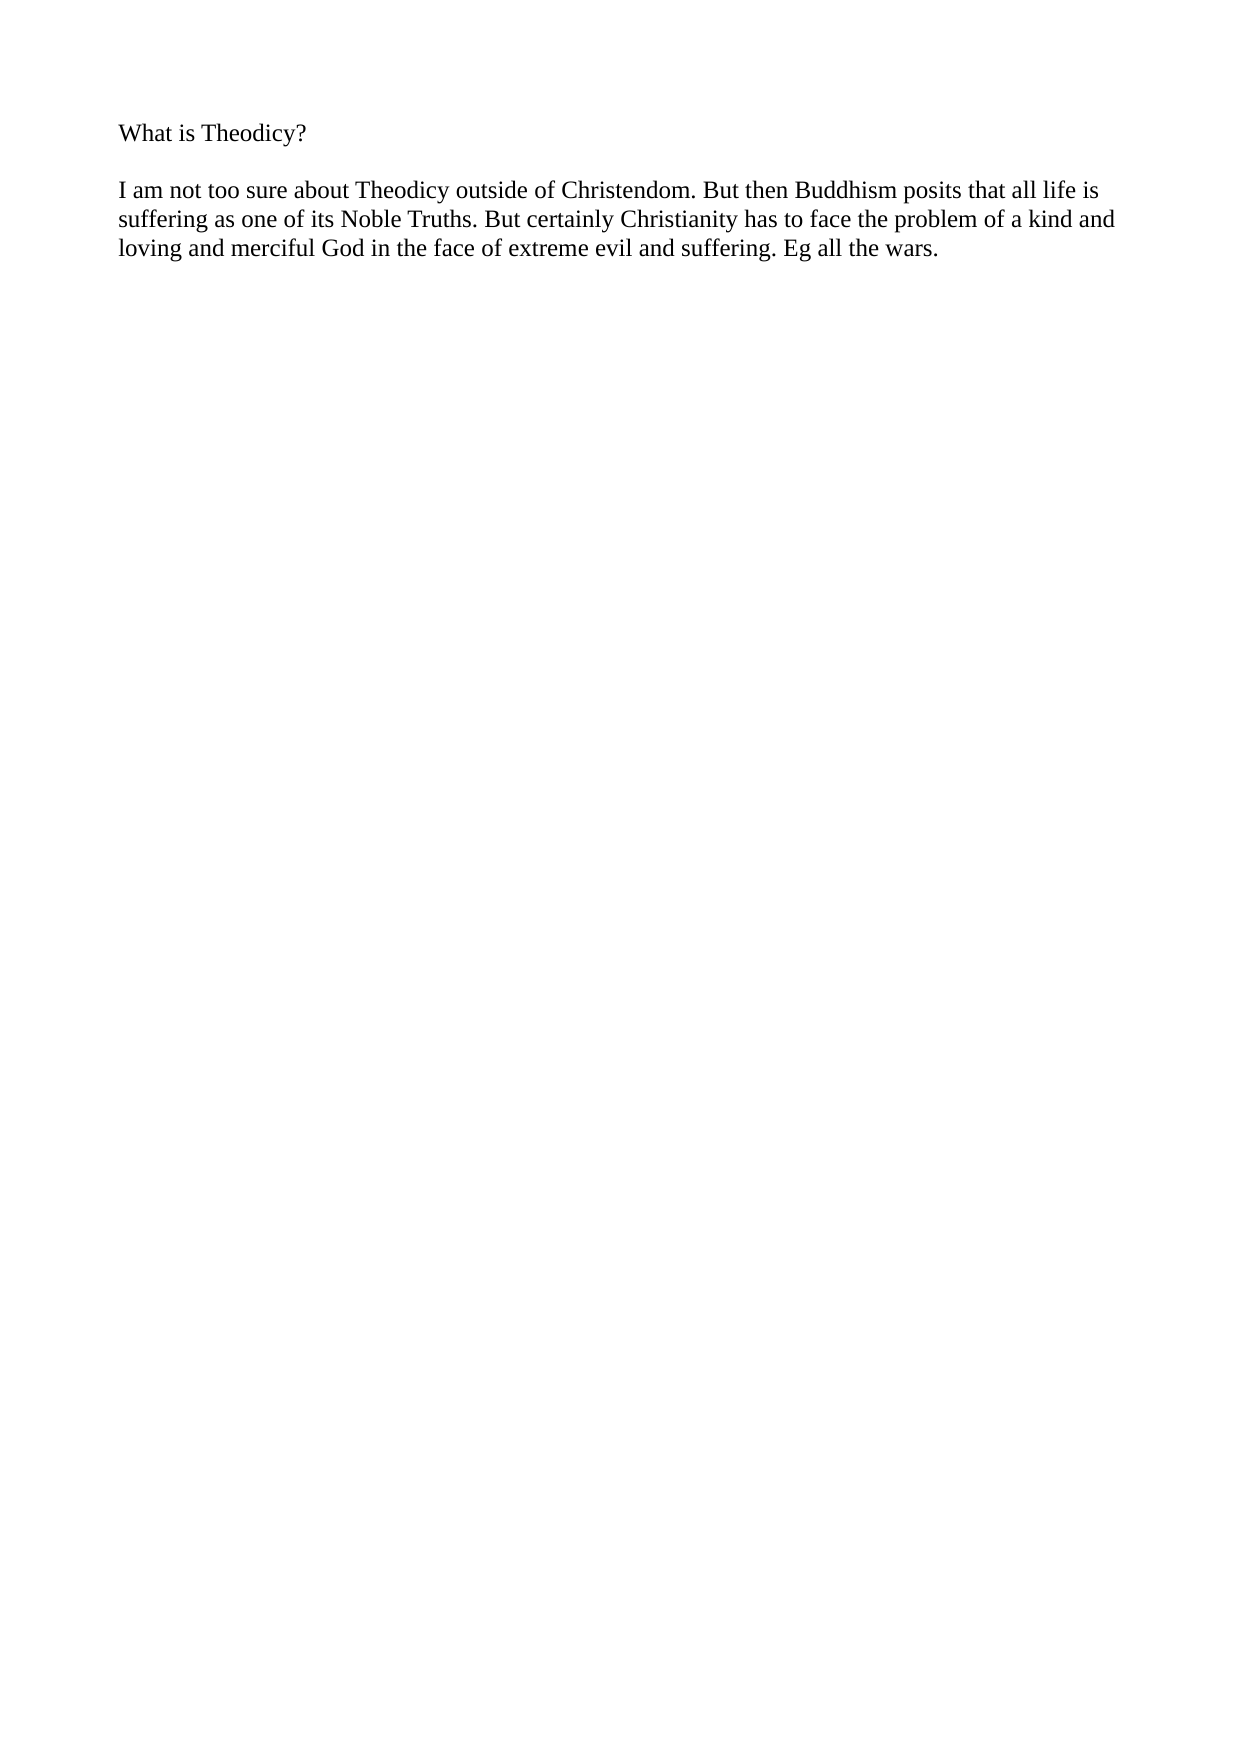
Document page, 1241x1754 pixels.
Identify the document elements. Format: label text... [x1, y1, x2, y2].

text I am not too sure about Theodicy outside of Christendom. But then Buddhism posits that all life is suffering as one of its Noble Truths. But certainly Christianity has to face the problem of a kind and loving and merciful God in the face of extreme evil and suffering. Eg all the wars. [118, 176, 1122, 262]
text What is Theodicy? [118, 118, 1122, 147]
